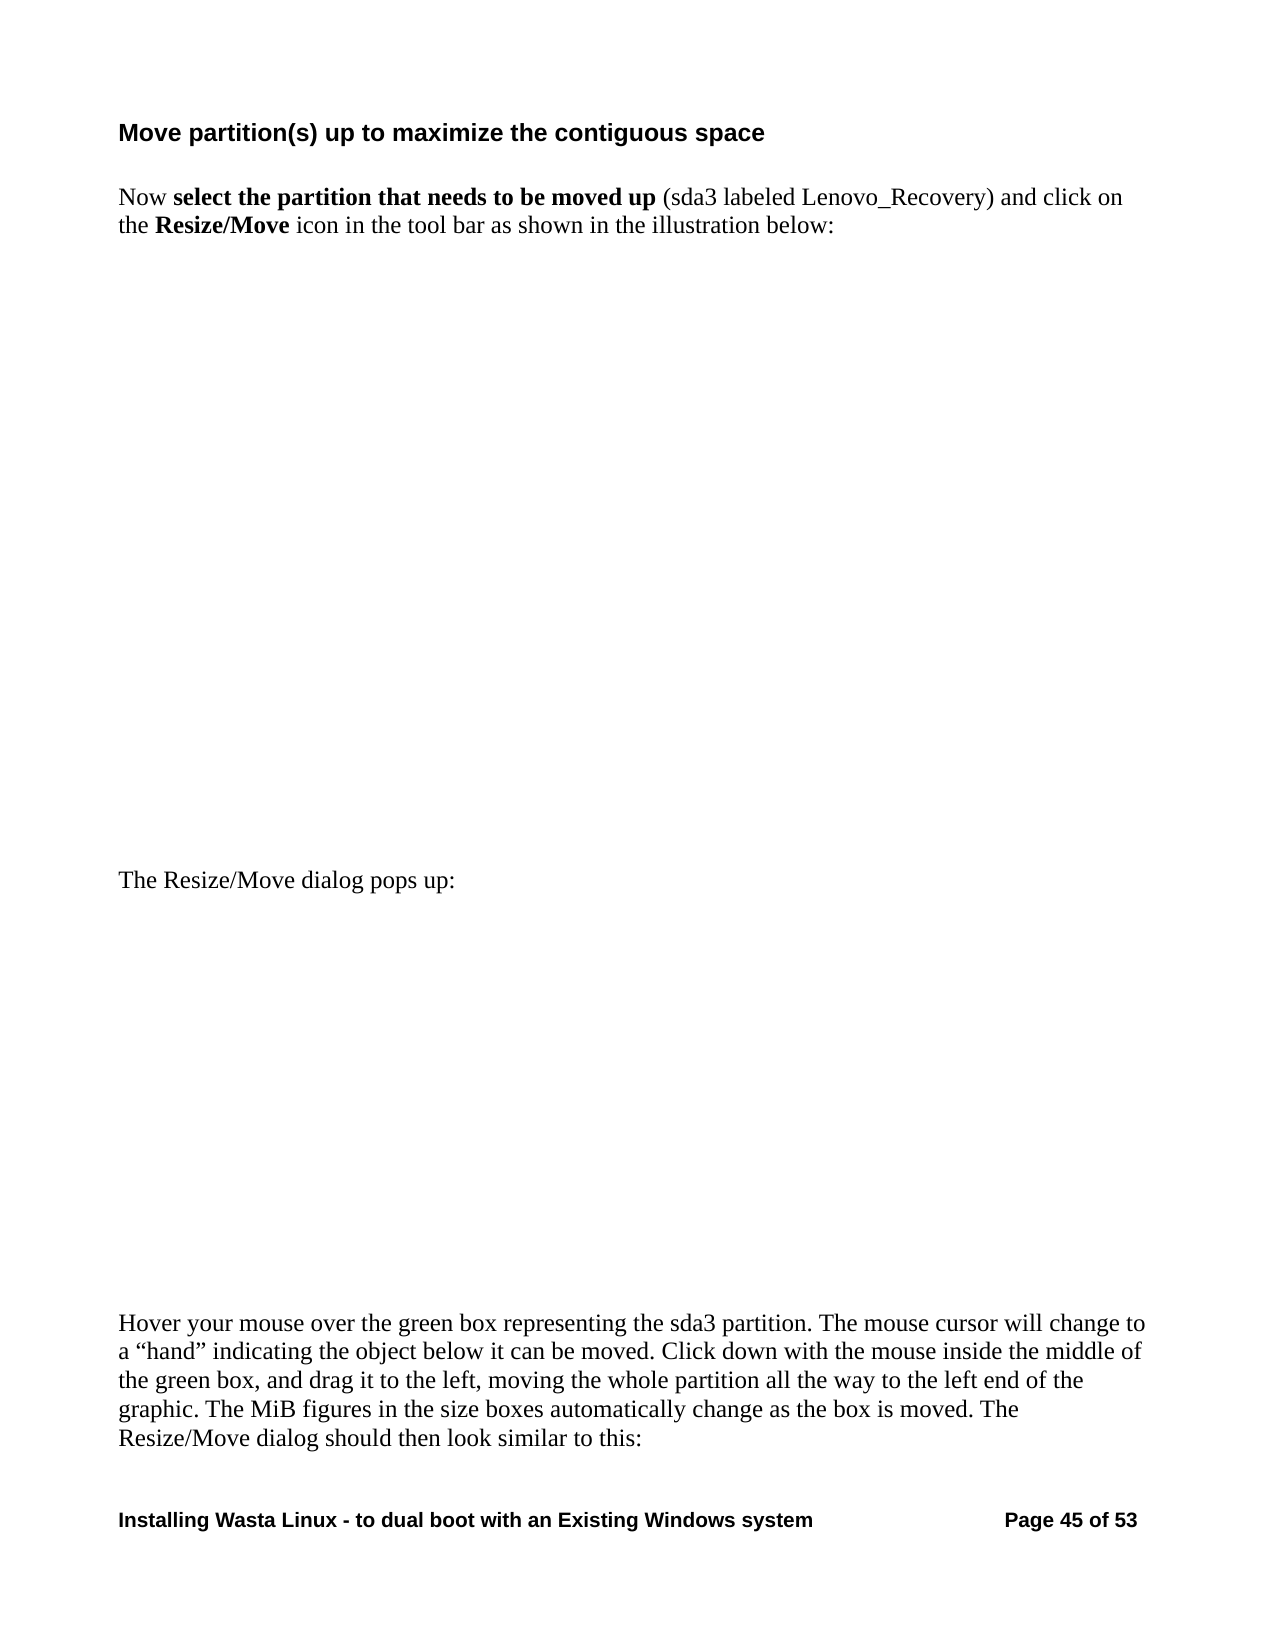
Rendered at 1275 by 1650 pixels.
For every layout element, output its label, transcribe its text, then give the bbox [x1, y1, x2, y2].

text The Resize/Move dialog pops up: [118, 865, 1157, 894]
text Hover your mouse over the green box representing the sda3 partition. The mouse cursor will change to a “hand” indicating the object below it can be moved. Click down with the mouse inside the middle of the green box, and drag it to the left, moving the whole partition all the way to the left end of the graphic. The MiB figures in the size boxes automatically change as the box is moved. The Resize/Move dialog should then look similar to this: [118, 1308, 1157, 1451]
text Now select the partition that needs to be moved up (sda3 labeled Lenovo_Recovery) and click on the Resize/Move icon in the tool bar as shown in the illustration below: [118, 182, 1157, 239]
subtitle Move partition(s) up to maximize the contiguous space [118, 118, 1157, 147]
